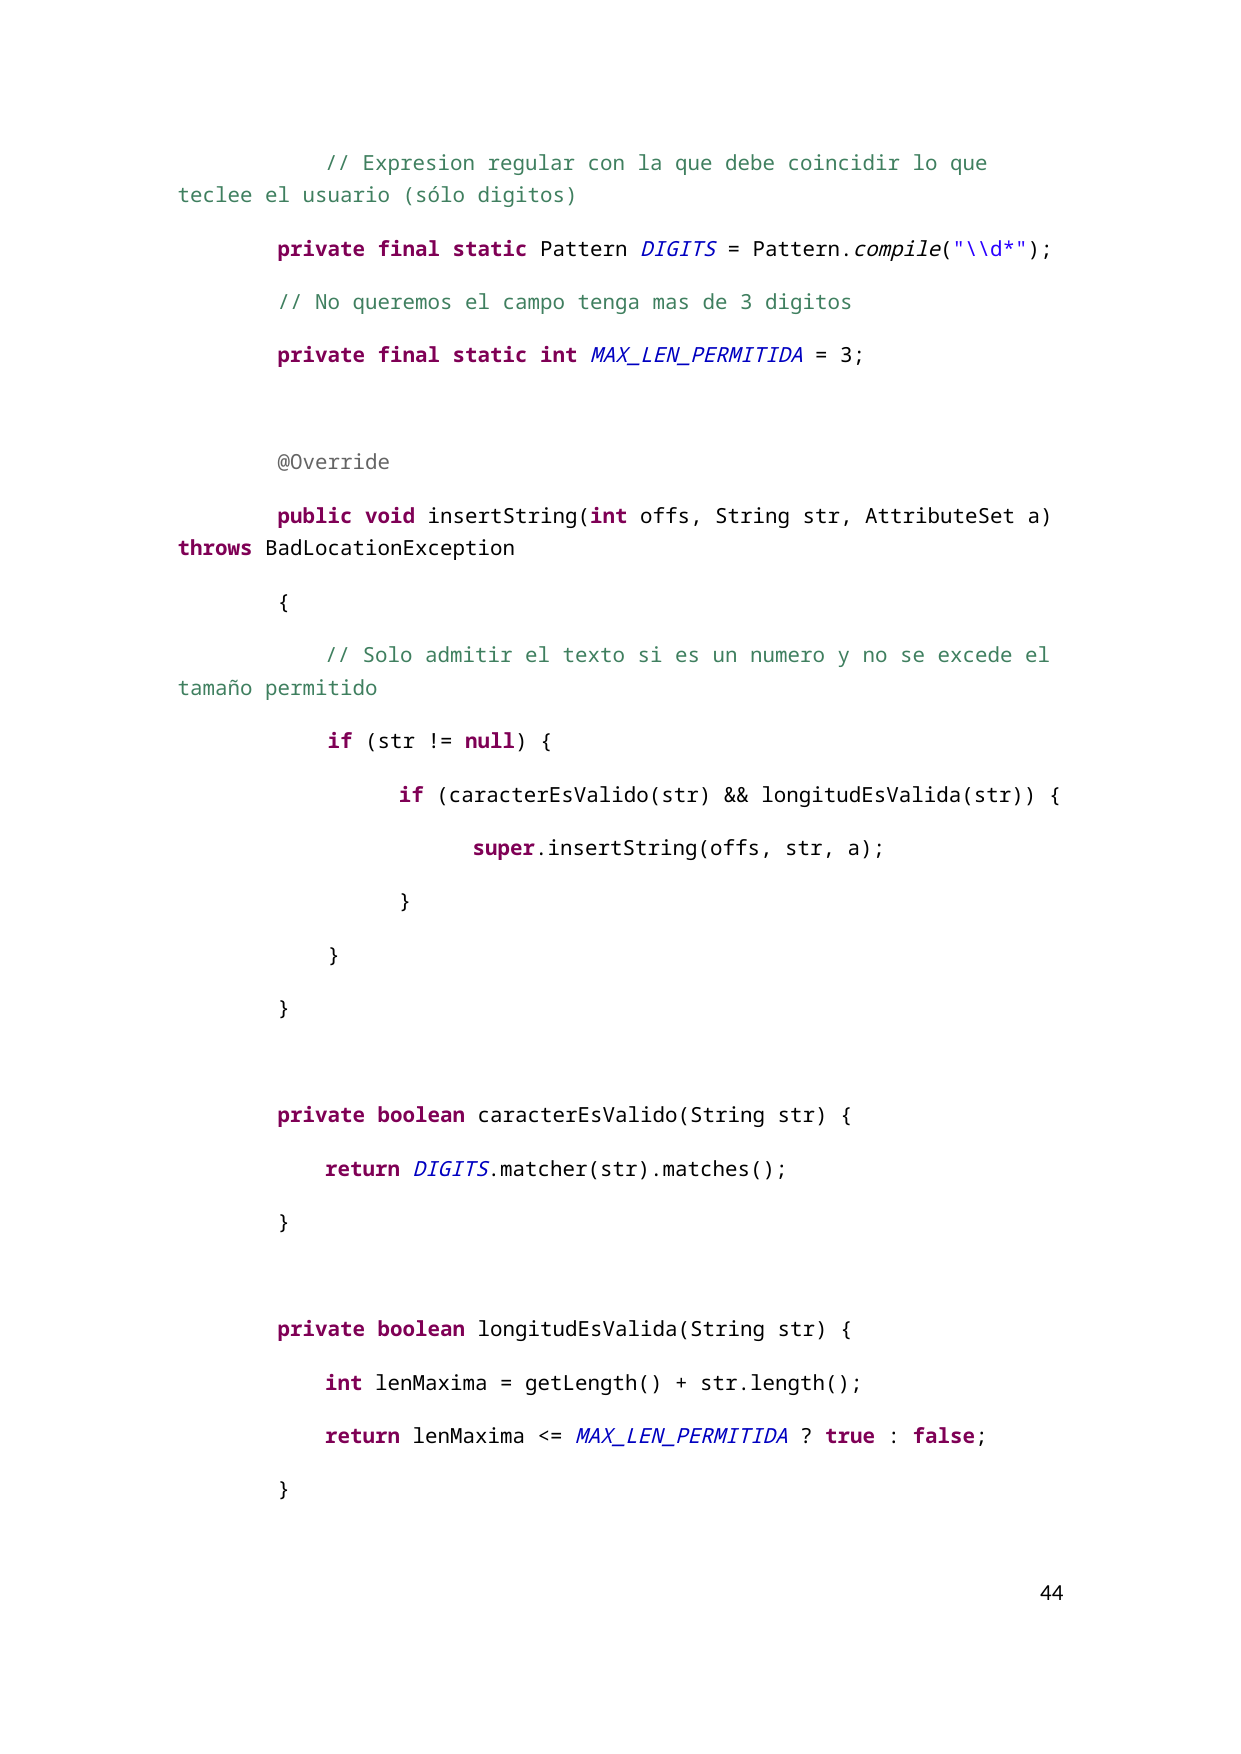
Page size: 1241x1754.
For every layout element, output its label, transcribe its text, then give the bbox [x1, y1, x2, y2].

text return lenMaxima <= MAX_LEN_PERMITIDA ? true : false; [177, 1421, 1063, 1449]
text public void insertString(int offs, String str, AttributeSet a) throws BadLocationException [177, 501, 1063, 562]
text } [177, 1207, 1063, 1236]
text private final static Pattern DIGITS = Pattern.compile("\\d*"); [177, 234, 1063, 262]
text int lenMaxima = getLength() + str.length(); [177, 1368, 1063, 1396]
text // No queremos el campo tenga mas de 3 digitos [177, 287, 1063, 316]
text } [177, 940, 1063, 968]
text } [177, 887, 1063, 915]
text } [177, 993, 1063, 1022]
text // Solo admitir el texto si es un numero y no se excede el tamaño permitido [177, 640, 1063, 701]
text private final static int MAX_LEN_PERMITIDA = 3; [177, 341, 1063, 369]
text @Override [177, 447, 1063, 476]
text } [177, 1474, 1063, 1503]
text if (caracterEsValido(str) && longitudEsValida(str)) { [177, 780, 1063, 808]
text { [177, 587, 1063, 615]
text return DIGITS.matcher(str).matches(); [177, 1154, 1063, 1182]
text if (str != null) { [177, 726, 1063, 755]
text // Expresion regular con la que debe coincidir lo que teclee el usuario (sólo digitos) [177, 148, 1063, 209]
text super.insertString(offs, str, a); [177, 833, 1063, 862]
text private boolean longitudEsValida(String str) { [177, 1314, 1063, 1343]
text private boolean caracterEsValido(String str) { [177, 1100, 1063, 1129]
